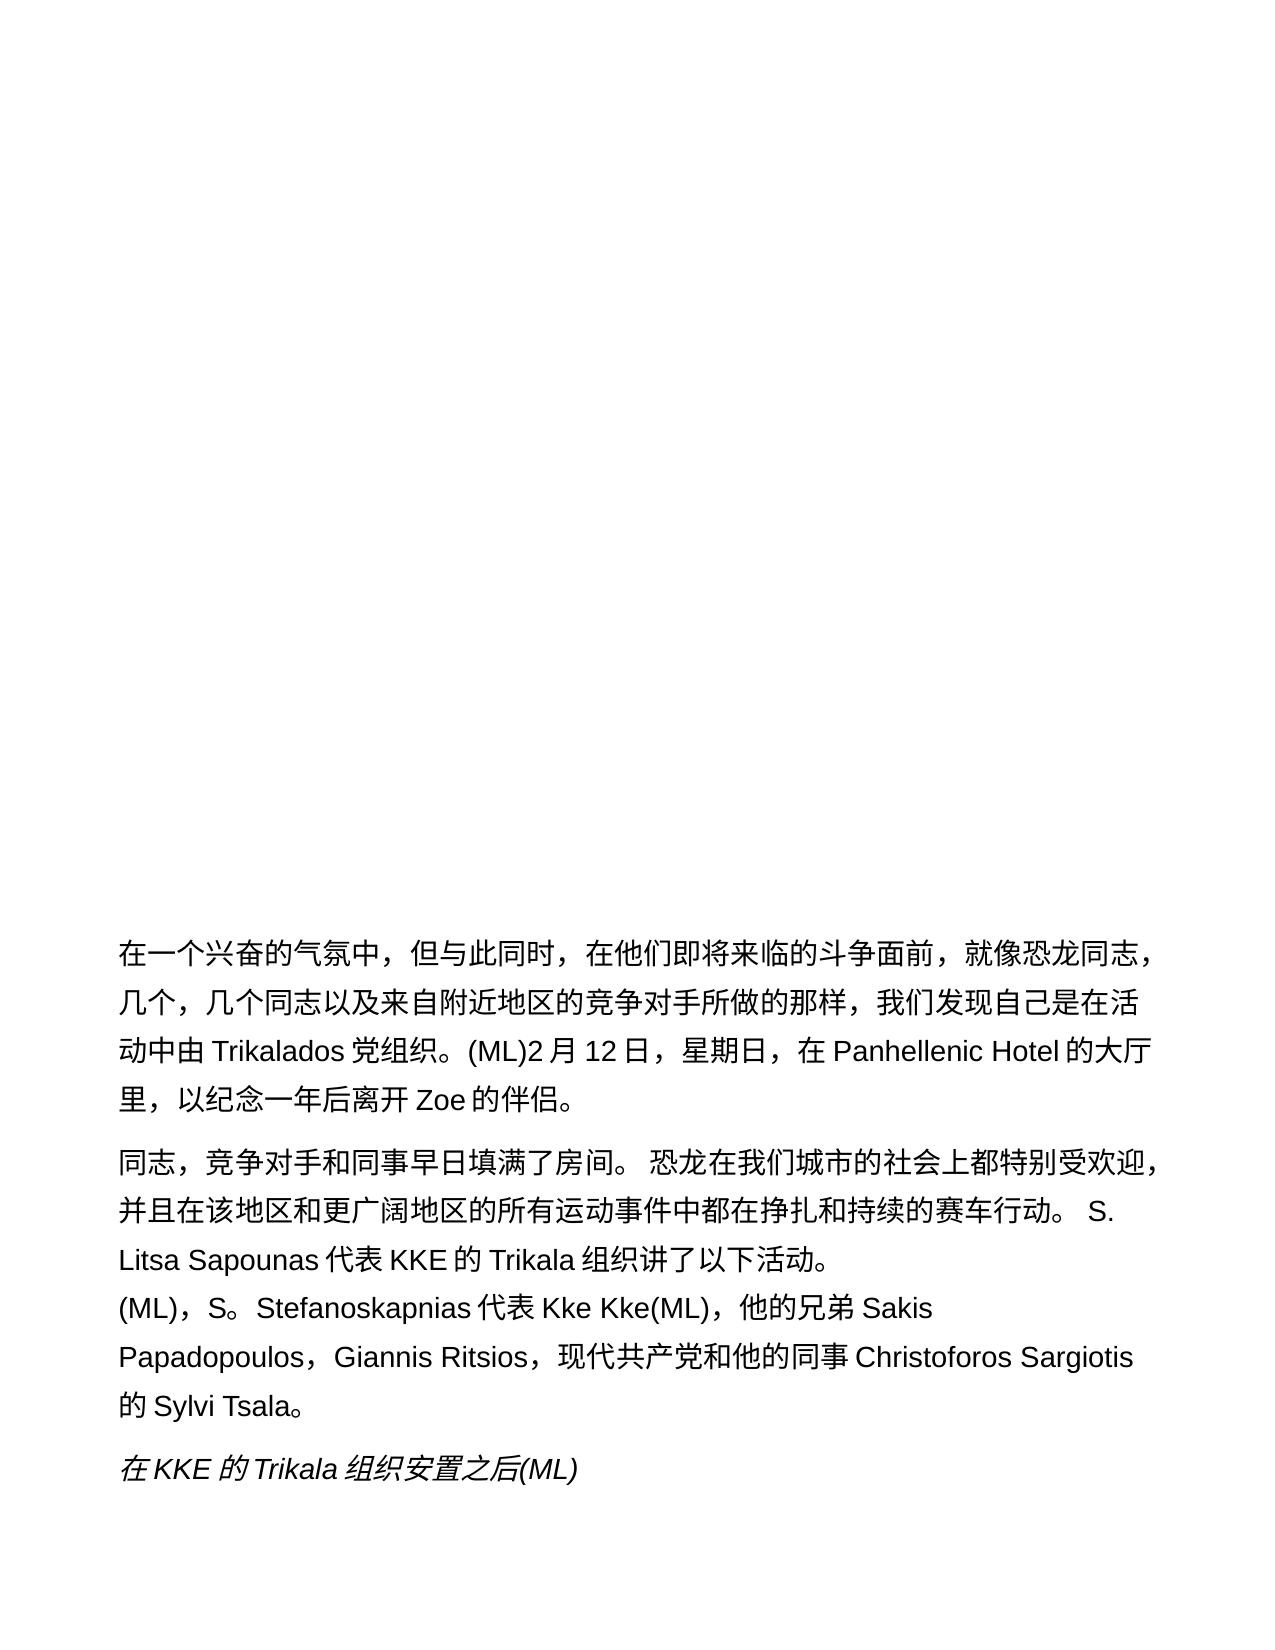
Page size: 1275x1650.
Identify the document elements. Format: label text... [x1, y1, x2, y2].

text 同志，竞争对手和同事早日填满了房间。 恐龙在我们城市的社会上都特别受欢迎，并且在该地区和更广阔地区的所有运动事件中都在挣扎和持续的赛车行动。 S. Litsa Sapounas代表KKE的Trikala组织讲了以下活动。(ML)，S。Stefanoskapnias代表Kke Kke(ML)，他的兄弟Sakis Papadopoulos，Giannis Ritsios，现代共产党和他的同事Christoforos Sargiotis的Sylvi Tsala。 [118, 1139, 1157, 1424]
text 在KKE的Trikala组织安置之后(ML) [118, 1445, 1157, 1487]
text 在一个兴奋的气氛中，但与此同时，在他们即将来临的斗争面前，就像恐龙同志，几个，几个同志以及来自附近地区的竞争对手所做的那样，我们发现自己是在活动中由Trikalados党组织。(ML)2月12日，星期日，在Panhellenic Hotel的大厅里，以纪念一年后离开Zoe的伴侣。 [118, 118, 1157, 1118]
